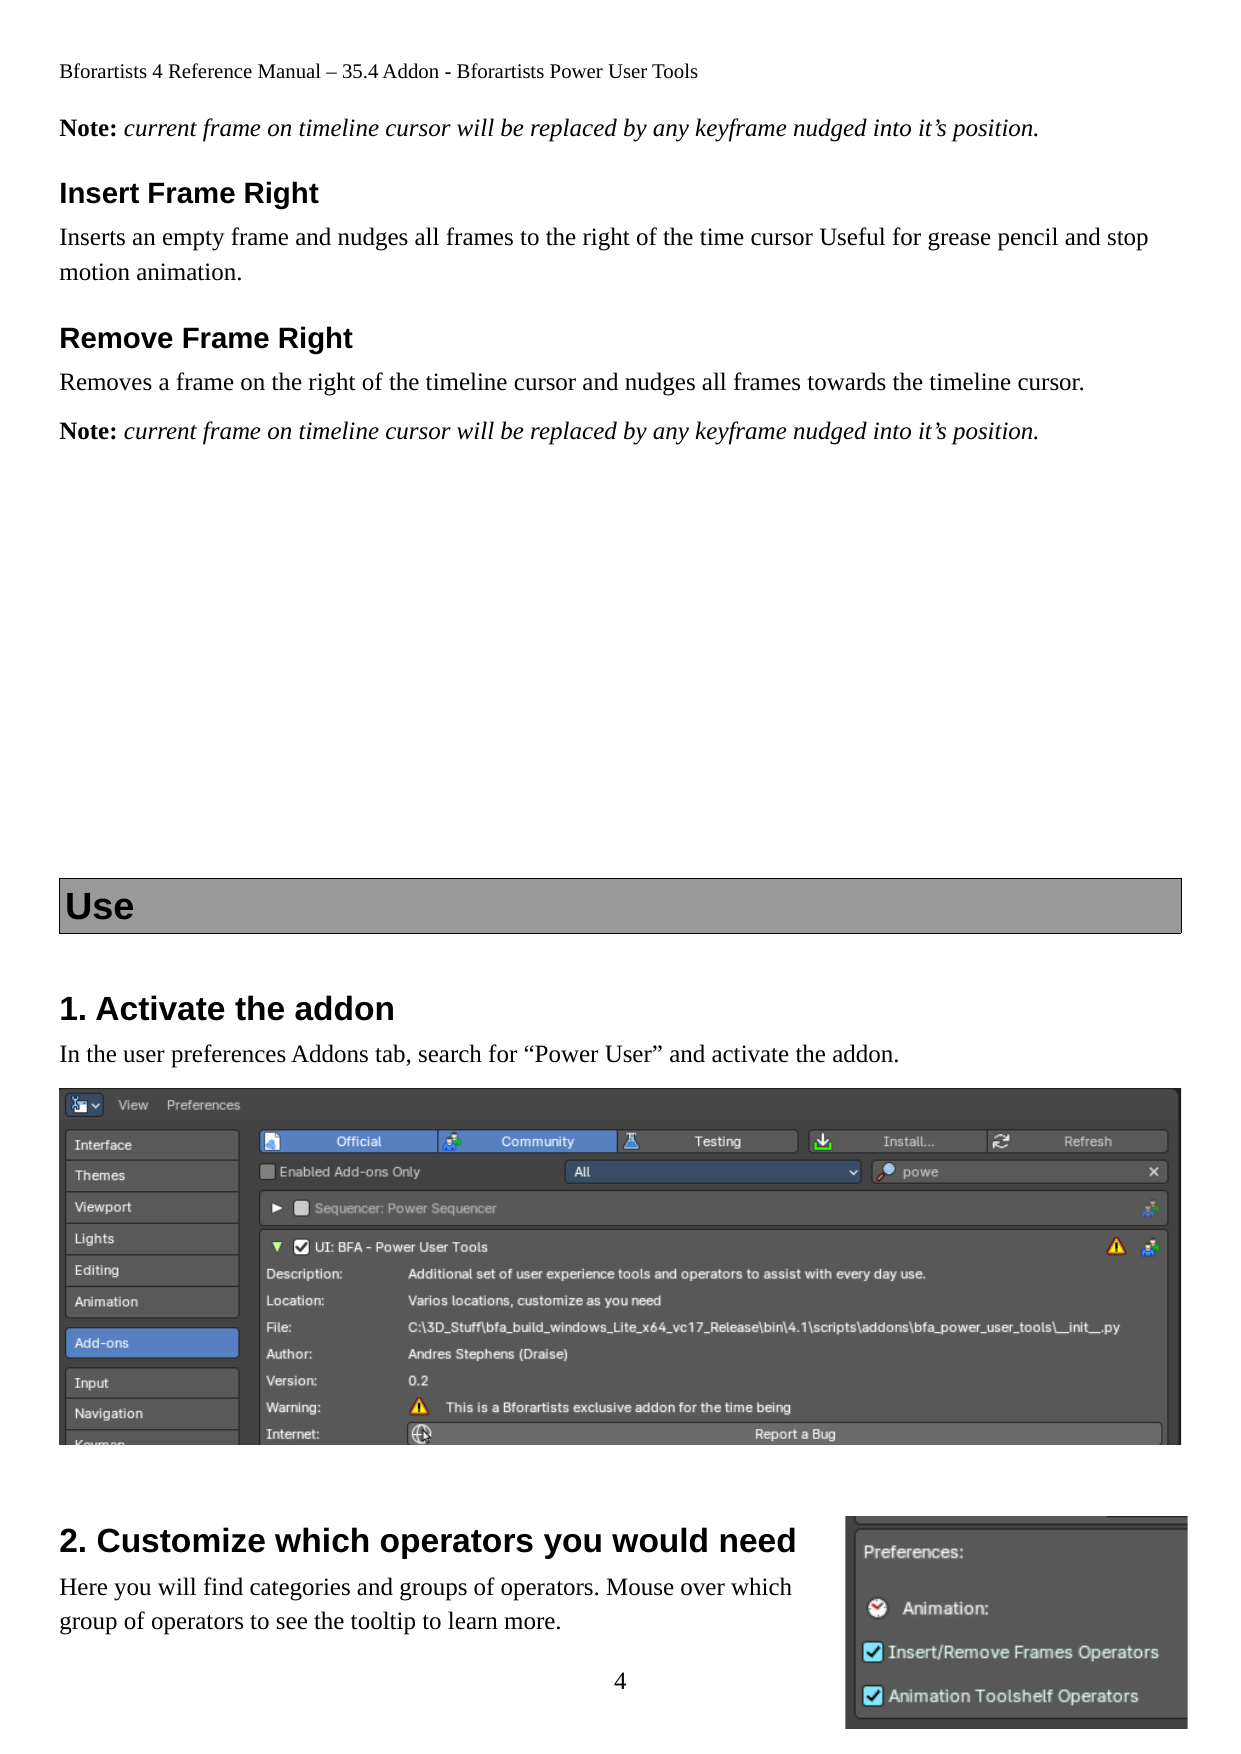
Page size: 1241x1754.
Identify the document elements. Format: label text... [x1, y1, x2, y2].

subtitle Remove Frame Right [59, 321, 1181, 354]
text In the user preferences Addons tab, search for “Power User” and activate the addon. [59, 1039, 1181, 1068]
text Here you will find categories and groups of operators. Mouse over which group of operators to see the tooltip to learn more. [59, 1572, 845, 1635]
subtitle 2. Customize which operators you would need [59, 1520, 845, 1559]
picture [59, 1088, 1182, 1445]
picture [845, 1516, 1188, 1729]
subtitle 1. Activate the addon [59, 988, 1181, 1027]
text Removes a frame on the right of the timeline cursor and nudges all frames towards the timeline cursor. [59, 367, 1181, 396]
text Note: current frame on timeline cursor will be replaced by any keyframe nudged into it’s position. [59, 113, 1181, 141]
subtitle Insert Frame Right [59, 176, 1181, 210]
table_header Use [60, 879, 1181, 933]
text Note: current frame on timeline cursor will be replaced by any keyframe nudged into it’s position. [59, 416, 1181, 445]
text Inserts an empty frame and nudges all frames to the right of the time cursor Useful for grease pencil and stop motion animation. [59, 222, 1181, 286]
